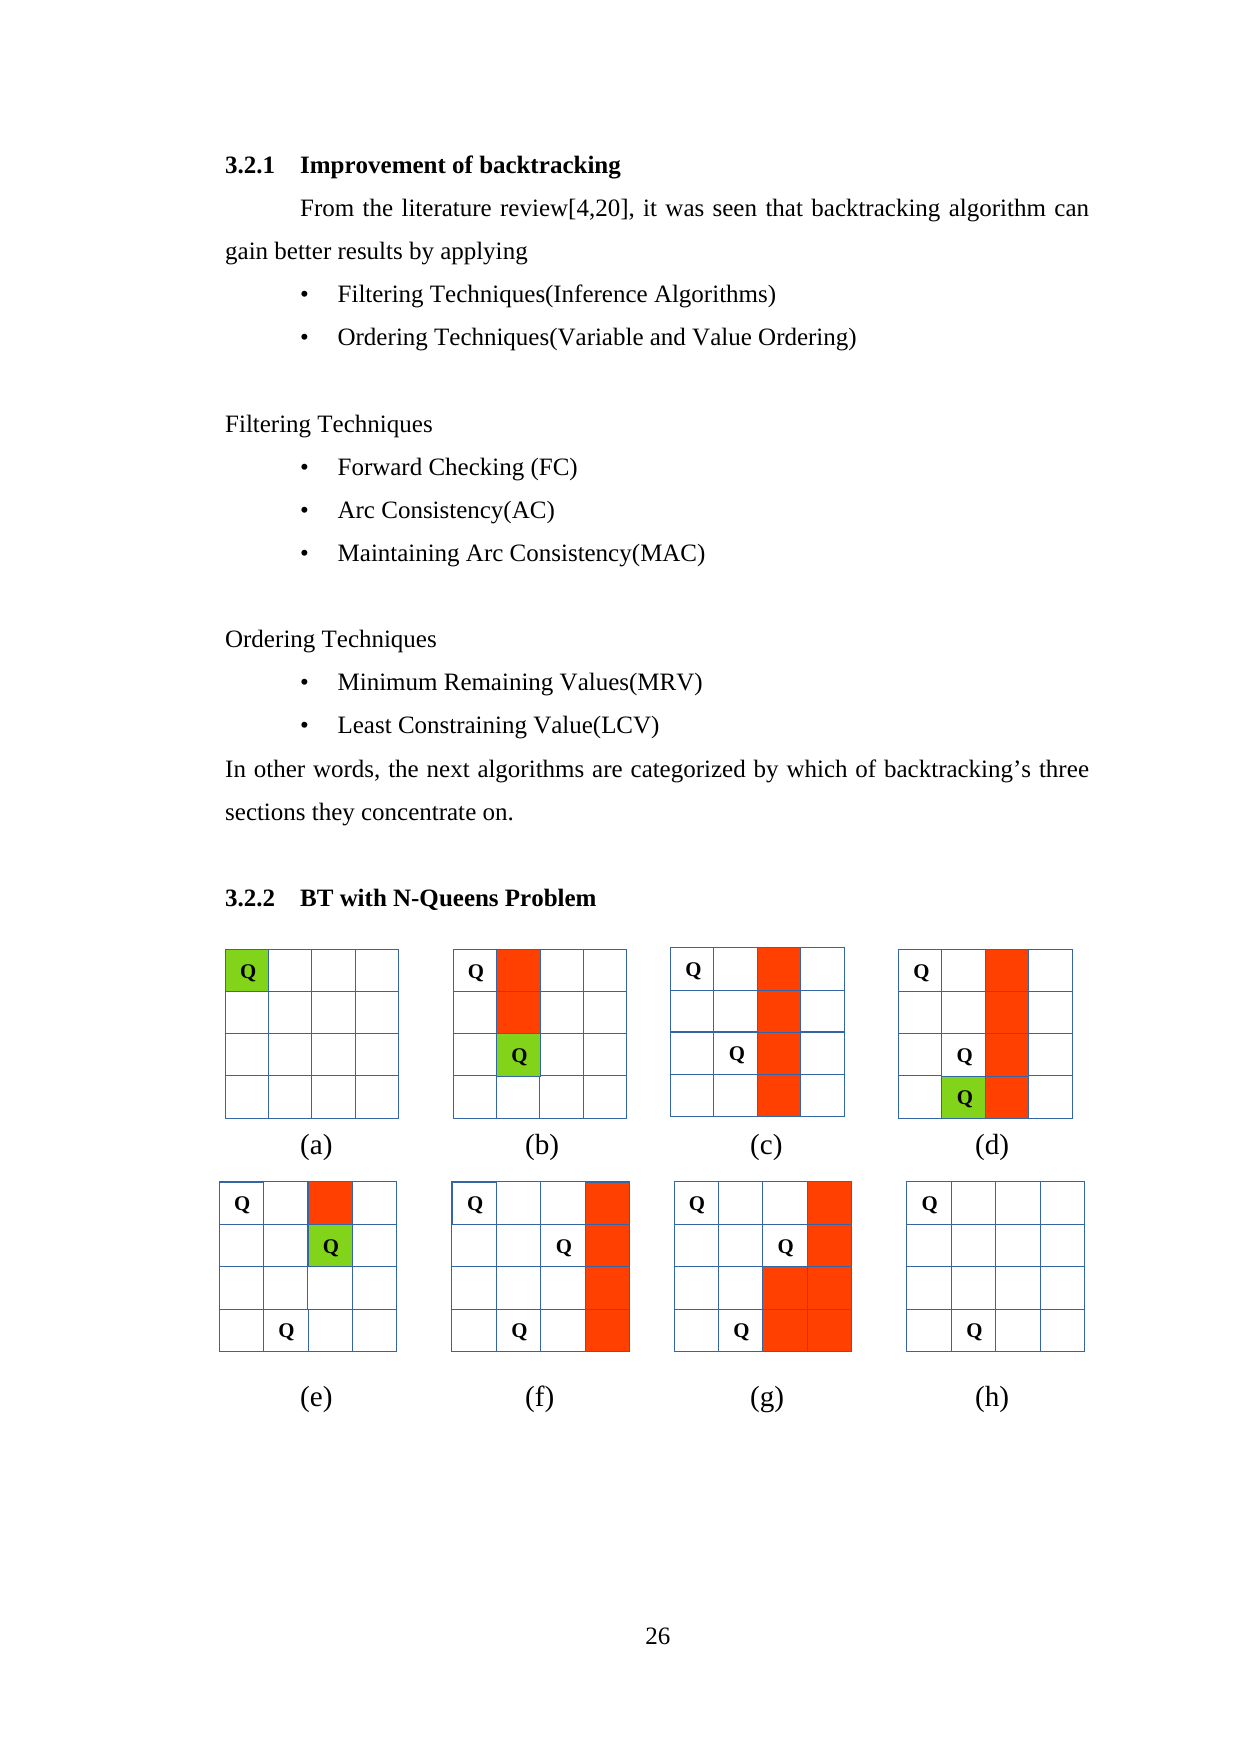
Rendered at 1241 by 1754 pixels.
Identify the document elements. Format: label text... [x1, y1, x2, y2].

list Least Constraining Value(LCV) [300, 711, 1090, 739]
text 3.2.1 Improvement of backtracking [225, 150, 1090, 179]
text Ordering Techniques [225, 624, 1090, 653]
list Forward Checking (FC) [300, 452, 1090, 481]
text From the literature review[4,20], it was seen that backtracking algorithm can gain better results by applying [225, 193, 1090, 265]
text 3.2.2 BT with N-Queens Problem [225, 883, 1090, 912]
list Ordering Techniques(Variable and Value Ordering) [300, 322, 1090, 351]
list Minimum Remaining Values(MRV) [300, 667, 1090, 696]
text aasa (a) (b) (c) (d) [225, 977, 1090, 1161]
text (e) (f) (g) (h) [225, 1379, 1090, 1413]
list Arc Consistency(AC) [300, 495, 1090, 524]
list Filtering Techniques(Inference Algorithms) [300, 279, 1090, 308]
list Maintaining Arc Consistency(MAC) [300, 538, 1090, 567]
text In other words, the next algorithms are categorized by which of backtracking’s three sections they concentrate on. [225, 754, 1090, 826]
text Filtering Techniques [225, 409, 1090, 437]
